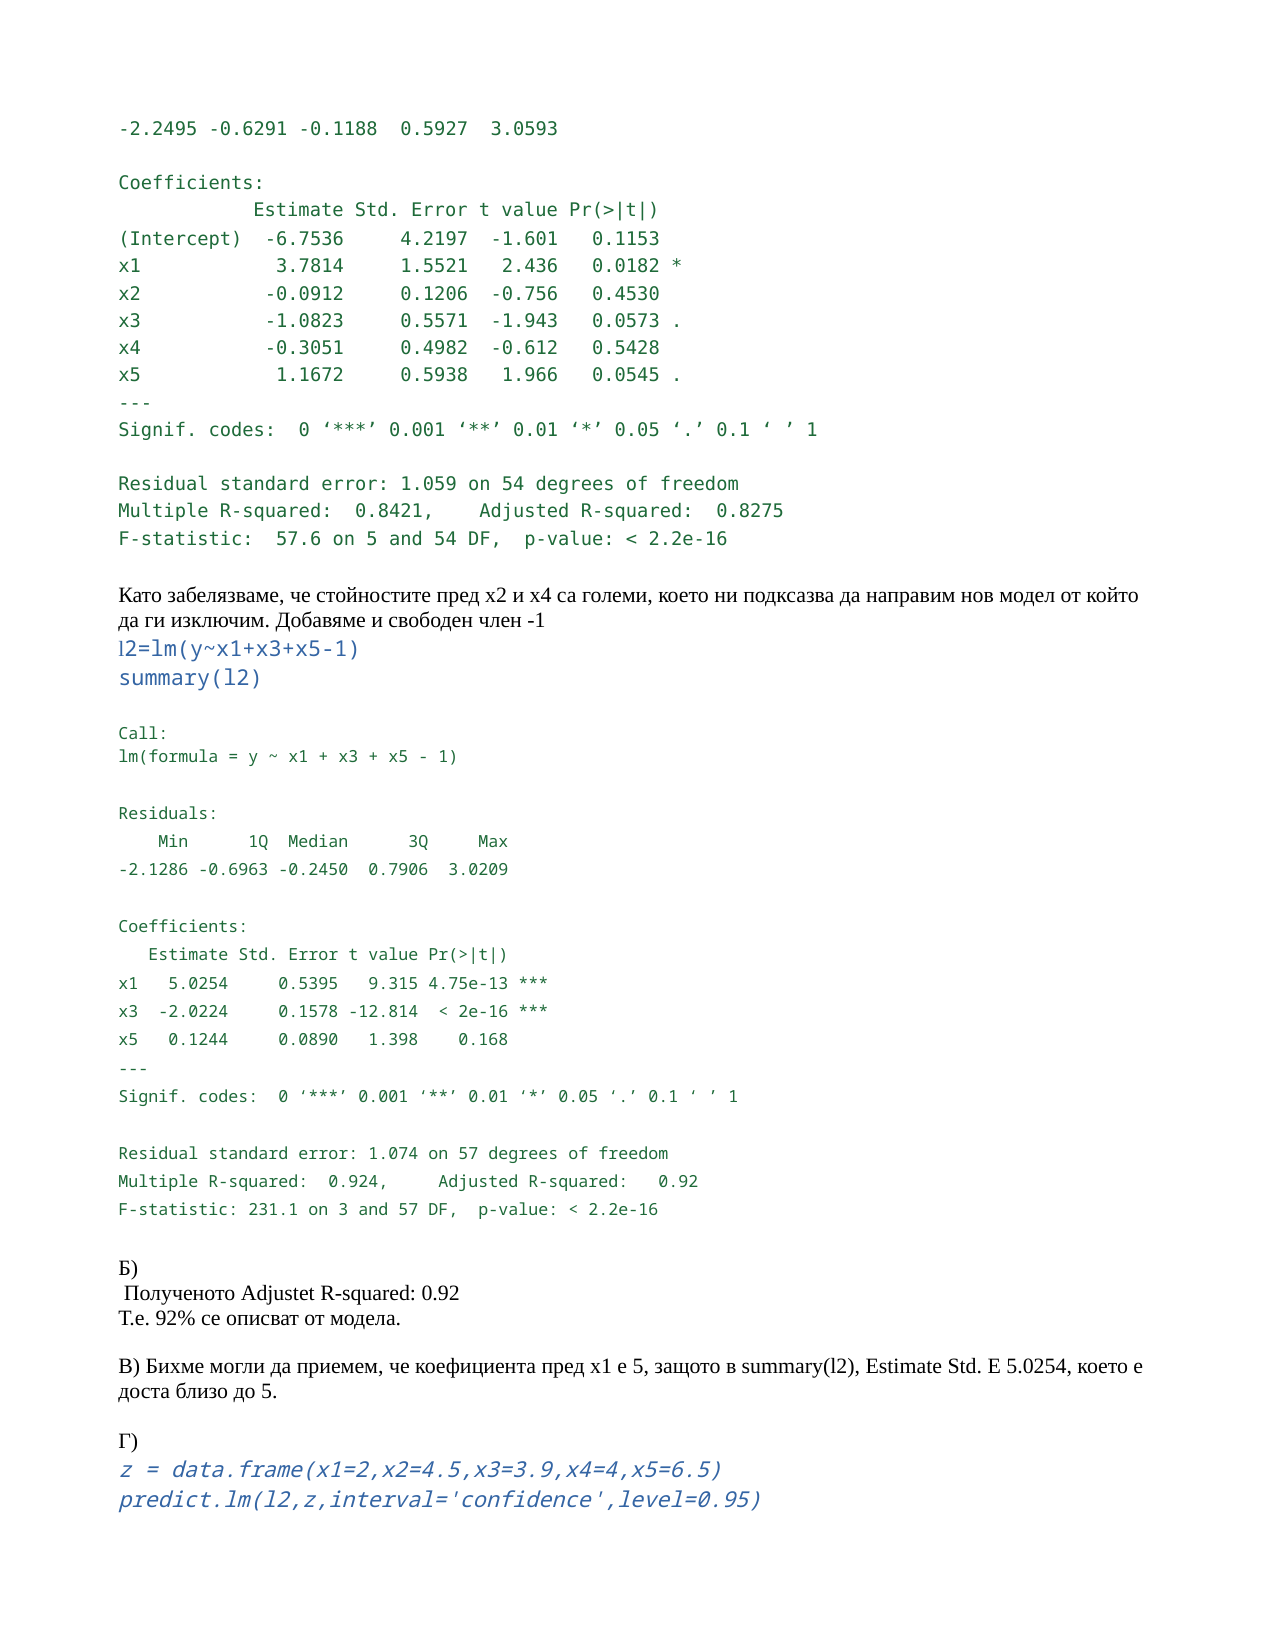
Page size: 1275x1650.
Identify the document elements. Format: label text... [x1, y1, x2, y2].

text x5 0.1244 0.0890 1.398 0.168 [118, 1028, 1157, 1051]
text Min 1Q Median 3Q Max [118, 829, 1157, 852]
text Residuals: [118, 801, 1157, 824]
text z = data.frame(x1=2,x2=4.5,x3=3.9,x4=4,x5=6.5) [118, 1454, 1157, 1483]
text -2.2495 -0.6291 -0.1188 0.5927 3.0593 [118, 118, 1157, 140]
text Полученото Adjustet R-squared: 0.92 [118, 1280, 1157, 1305]
text --- [118, 1056, 1157, 1079]
text x5 1.1672 0.5938 1.966 0.0545 . [118, 364, 1157, 386]
text Multiple R-squared: 0.924, Adjusted R-squared: 0.92 [118, 1169, 1157, 1192]
text x3 -1.0823 0.5571 -1.943 0.0573 . [118, 310, 1157, 332]
text Coefficients: [118, 172, 1157, 194]
text summary(l2) [118, 662, 1157, 692]
text Б) [118, 1254, 1157, 1280]
text Т.е. 92% се описват от модела. [118, 1305, 1157, 1330]
text F-statistic: 57.6 on 5 and 54 DF, p-value: < 2.2e-16 [118, 527, 1157, 549]
text Coefficients: [118, 914, 1157, 937]
text l2=lm(y~x1+x3+x5-1) [118, 632, 1157, 662]
text В) Бихме могли да приемем, че коефициента пред х1 е 5, защото в summary(l2), Estimate Std. Е 5.0254, което е доста близо до 5. [118, 1353, 1157, 1403]
text x3 -2.0224 0.1578 -12.814 < 2e-16 *** [118, 999, 1157, 1022]
text Residual standard error: 1.074 on 57 degrees of freedom [118, 1141, 1157, 1164]
text x1 3.7814 1.5521 2.436 0.0182 * [118, 255, 1157, 277]
text predict.lm(l2,z,interval='confidence',level=0.95) [118, 1483, 1157, 1513]
text Estimate Std. Error t value Pr(>|t|) [118, 199, 1157, 222]
text Residual standard error: 1.059 on 54 degrees of freedom [118, 473, 1157, 495]
text Г) [118, 1428, 1157, 1454]
text lm(formula = y ~ x1 + x3 + x5 - 1) [118, 744, 1157, 767]
text --- [118, 392, 1157, 414]
text -2.1286 -0.6963 -0.2450 0.7906 3.0209 [118, 858, 1157, 881]
text Signif. codes: 0 ‘***’ 0.001 ‘**’ 0.01 ‘*’ 0.05 ‘.’ 0.1 ‘ ’ 1 [118, 419, 1157, 441]
text F-statistic: 231.1 on 3 and 57 DF, p-value: < 2.2e-16 [118, 1198, 1157, 1221]
text Estimate Std. Error t value Pr(>|t|) [118, 943, 1157, 966]
text Call: [118, 722, 1157, 744]
text Signif. codes: 0 ‘***’ 0.001 ‘**’ 0.01 ‘*’ 0.05 ‘.’ 0.1 ‘ ’ 1 [118, 1084, 1157, 1107]
text Multiple R-squared: 0.8421, Adjusted R-squared: 0.8275 [118, 500, 1157, 522]
text Като забелязваме, че стойностите пред x2 и x4 са големи, което ни подксазва да направим нов модел от който да ги изключим. Добавяме и свободен член -1 [118, 582, 1157, 632]
text x4 -0.3051 0.4982 -0.612 0.5428 [118, 337, 1157, 359]
text x2 -0.0912 0.1206 -0.756 0.4530 [118, 283, 1157, 304]
text x1 5.0254 0.5395 9.315 4.75e-13 *** [118, 971, 1157, 994]
text (Intercept) -6.7536 4.2197 -1.601 0.1153 [118, 228, 1157, 250]
